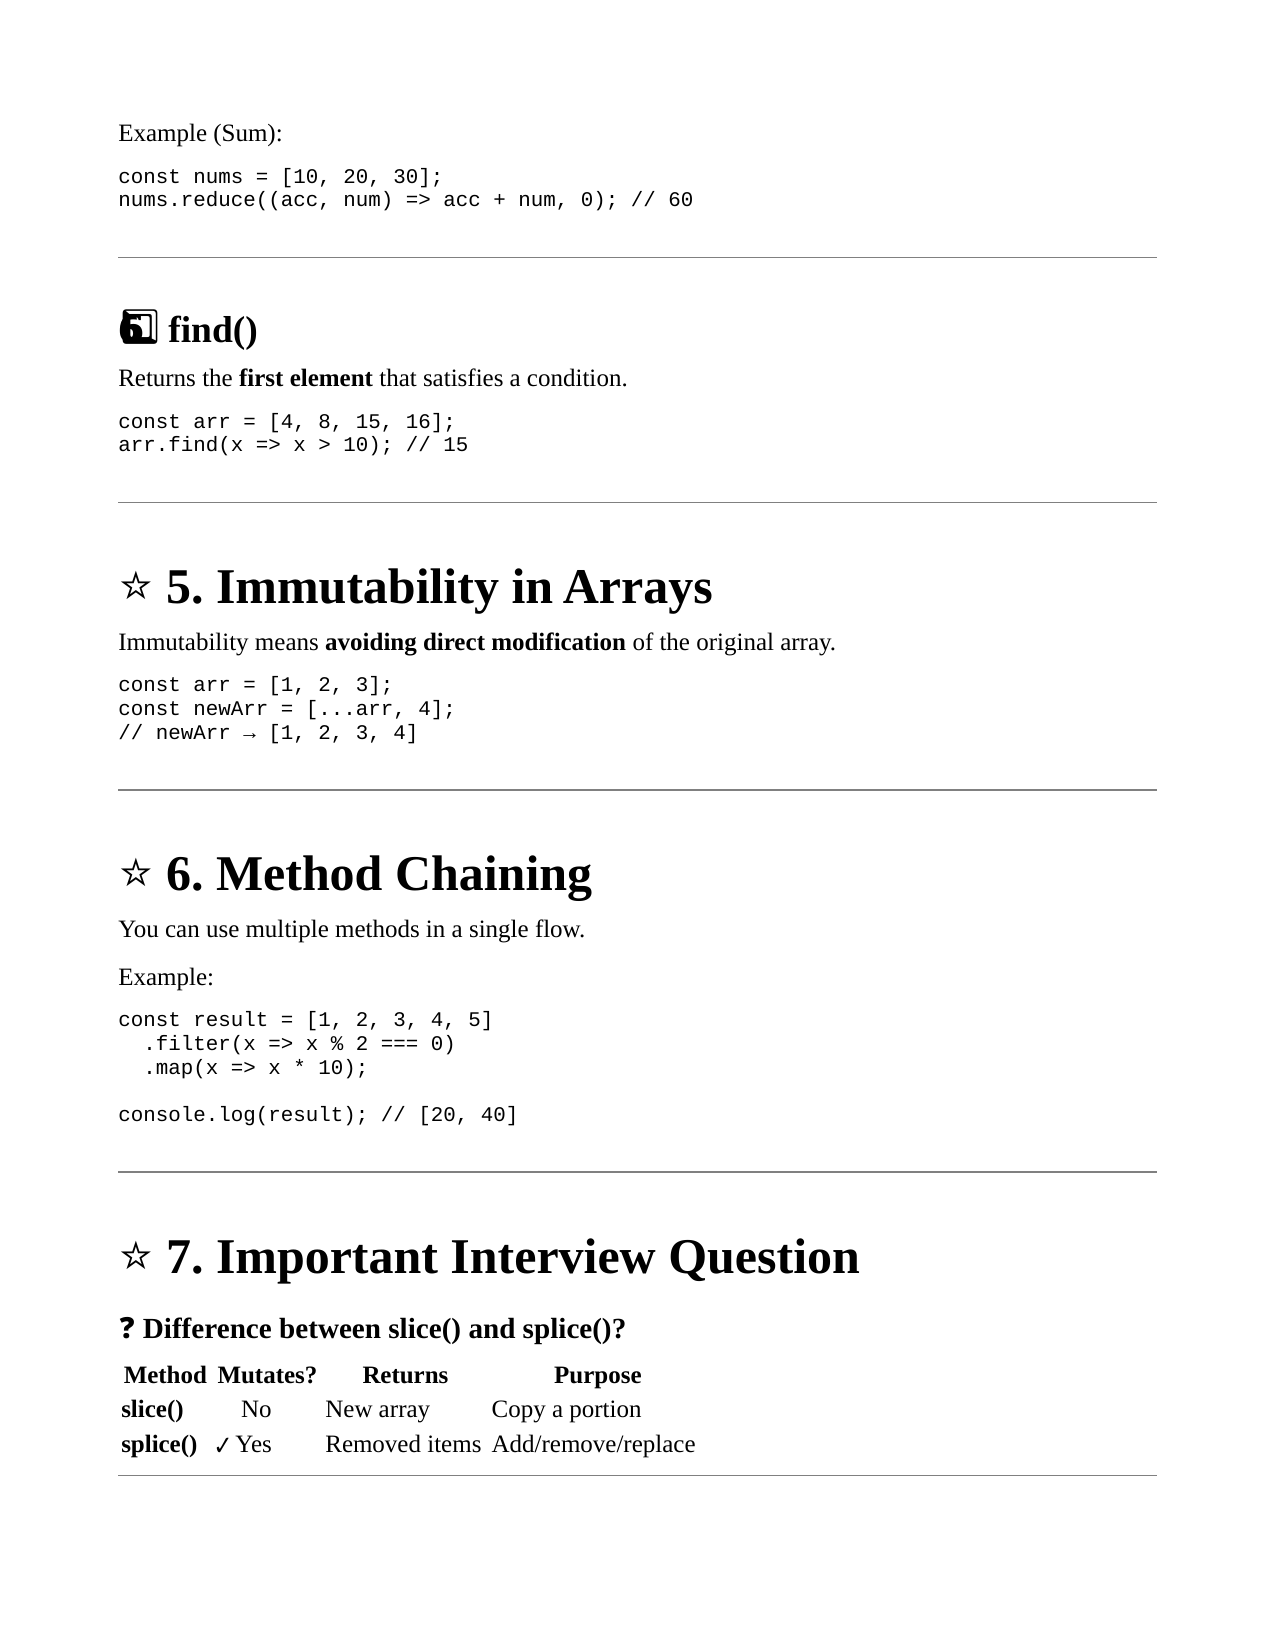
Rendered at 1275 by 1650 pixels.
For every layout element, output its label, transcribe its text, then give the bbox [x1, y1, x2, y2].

text Returns the first element that satisfies a condition. [118, 363, 1157, 392]
table_header Mutates? [212, 1357, 322, 1392]
table_cell ❌ No [212, 1392, 322, 1426]
text .map(x => x * 10); [118, 1057, 1157, 1080]
text // newArr → [1, 2, 3, 4] [118, 722, 1157, 745]
text const result = [1, 2, 3, 4, 5] [118, 1009, 1157, 1033]
subtitle 6️⃣ find() [118, 308, 1157, 351]
table_cell slice() [118, 1392, 212, 1426]
text arr.find(x => x > 10); // 15 [118, 434, 1157, 458]
text const arr = [1, 2, 3]; [118, 674, 1157, 698]
subtitle ⭐ 5. Immutability in Arrays [118, 557, 1157, 614]
text Example: [118, 962, 1157, 991]
table_cell Copy a portion [489, 1392, 707, 1426]
text You can use multiple methods in a single flow. [118, 914, 1157, 943]
text Example (Sum): [118, 118, 1157, 147]
table_header Returns [322, 1357, 488, 1392]
table_header Purpose [489, 1357, 707, 1392]
text .filter(x => x % 2 === 0) [118, 1033, 1157, 1057]
subtitle ⭐ 6. Method Chaining [118, 844, 1157, 902]
table_cell splice() [118, 1426, 212, 1461]
text Immutability means avoiding direct modification of the original array. [118, 627, 1157, 656]
text const arr = [4, 8, 15, 16]; [118, 411, 1157, 434]
table_cell New array [322, 1392, 488, 1426]
subtitle ❓ Difference between slice() and splice()? [118, 1311, 1157, 1344]
text console.log(result); // [20, 40] [118, 1104, 1157, 1128]
subtitle ⭐ 7. Important Interview Question [118, 1226, 1157, 1284]
text const newArr = [...arr, 4]; [118, 698, 1157, 722]
table_cell ✔ Yes [212, 1426, 322, 1461]
table_cell Add/remove/replace [489, 1426, 707, 1461]
text nums.reduce((acc, num) => acc + num, 0); // 60 [118, 189, 1157, 213]
text const nums = [10, 20, 30]; [118, 166, 1157, 189]
table_header Method [118, 1357, 212, 1392]
table_cell Removed items [322, 1426, 488, 1461]
